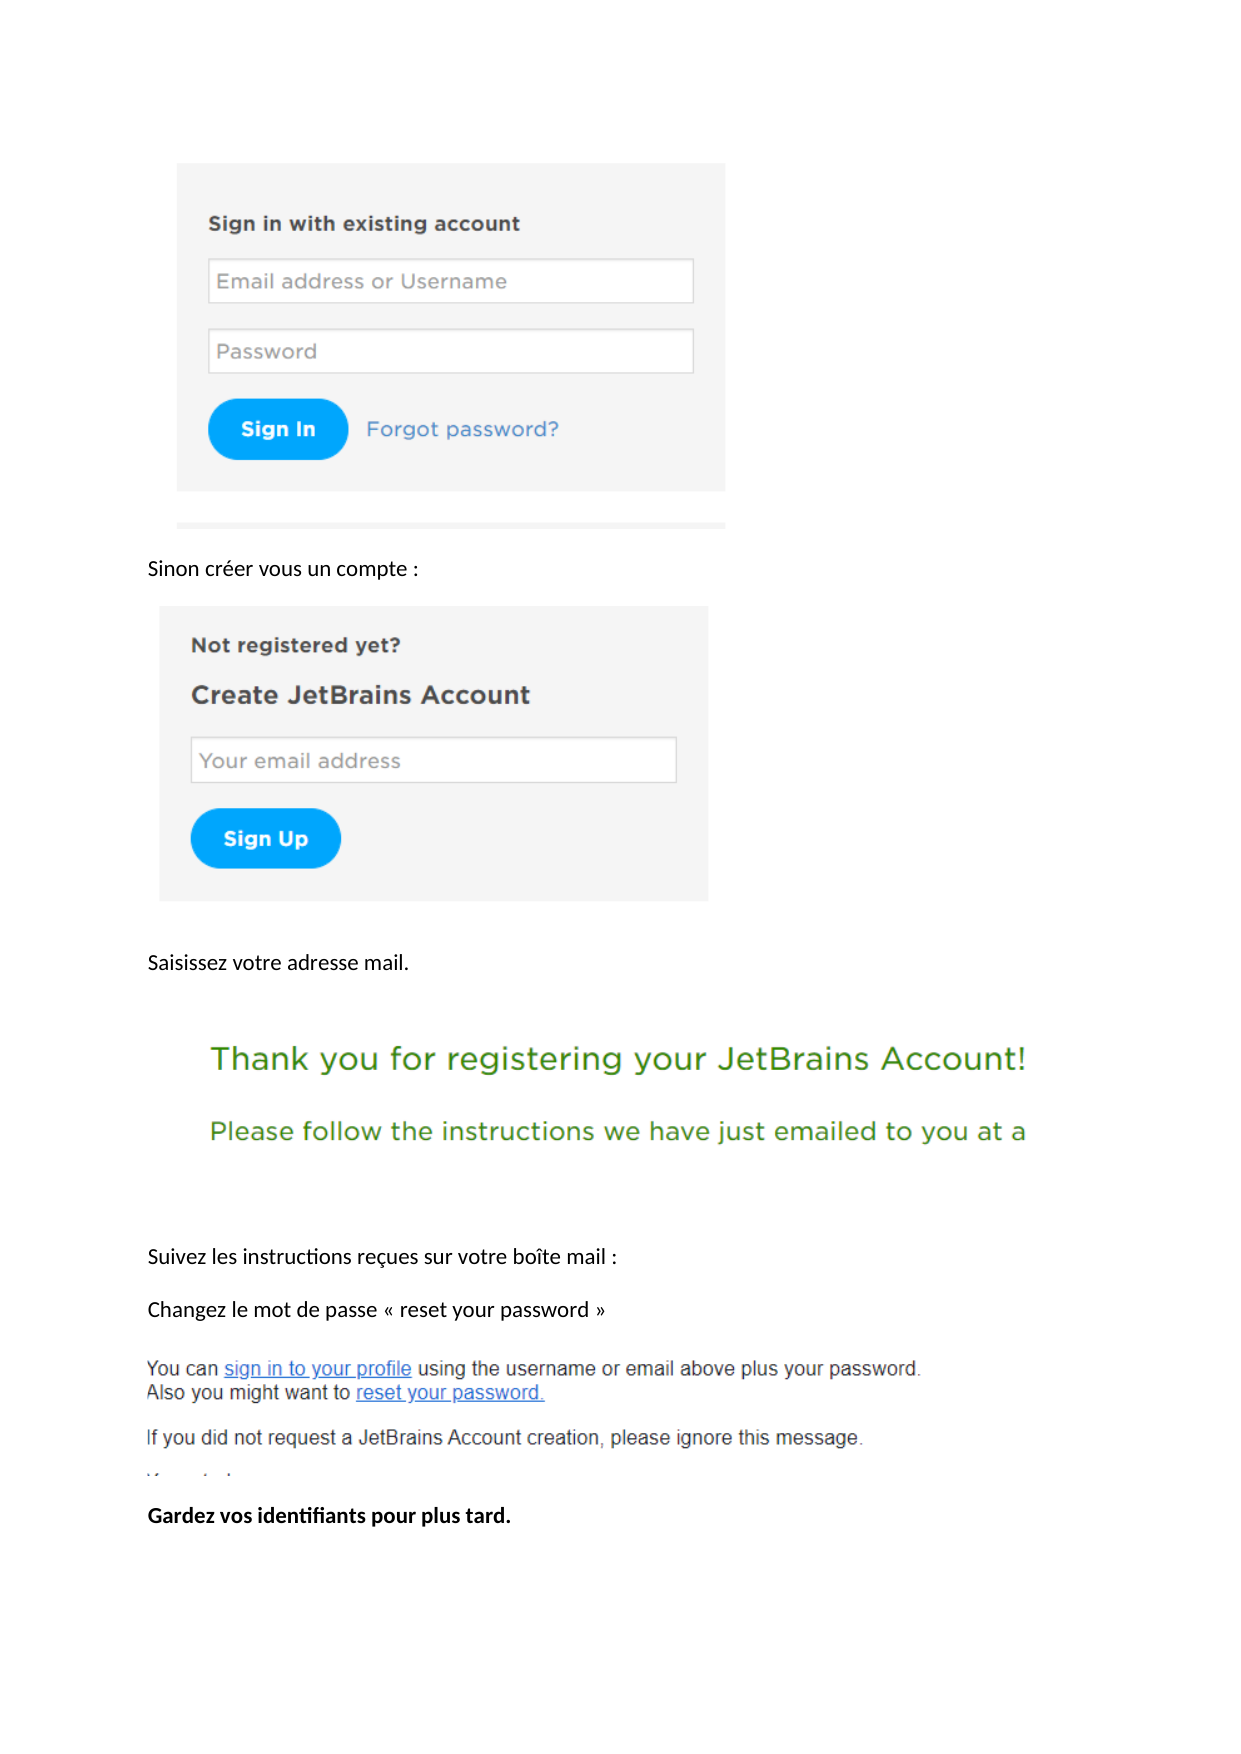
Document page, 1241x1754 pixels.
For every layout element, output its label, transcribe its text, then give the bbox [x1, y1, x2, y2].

text Changez le mot de passe « reset your password » [148, 1295, 1093, 1323]
text Suivez les instructions reçues sur votre boîte mail : [148, 1242, 1093, 1270]
text Saisissez votre adresse mail. [148, 948, 1093, 976]
text Gardez vos identifiants pour plus tard. [148, 1501, 1093, 1529]
text Sinon créer vous un compte : [148, 554, 1093, 582]
